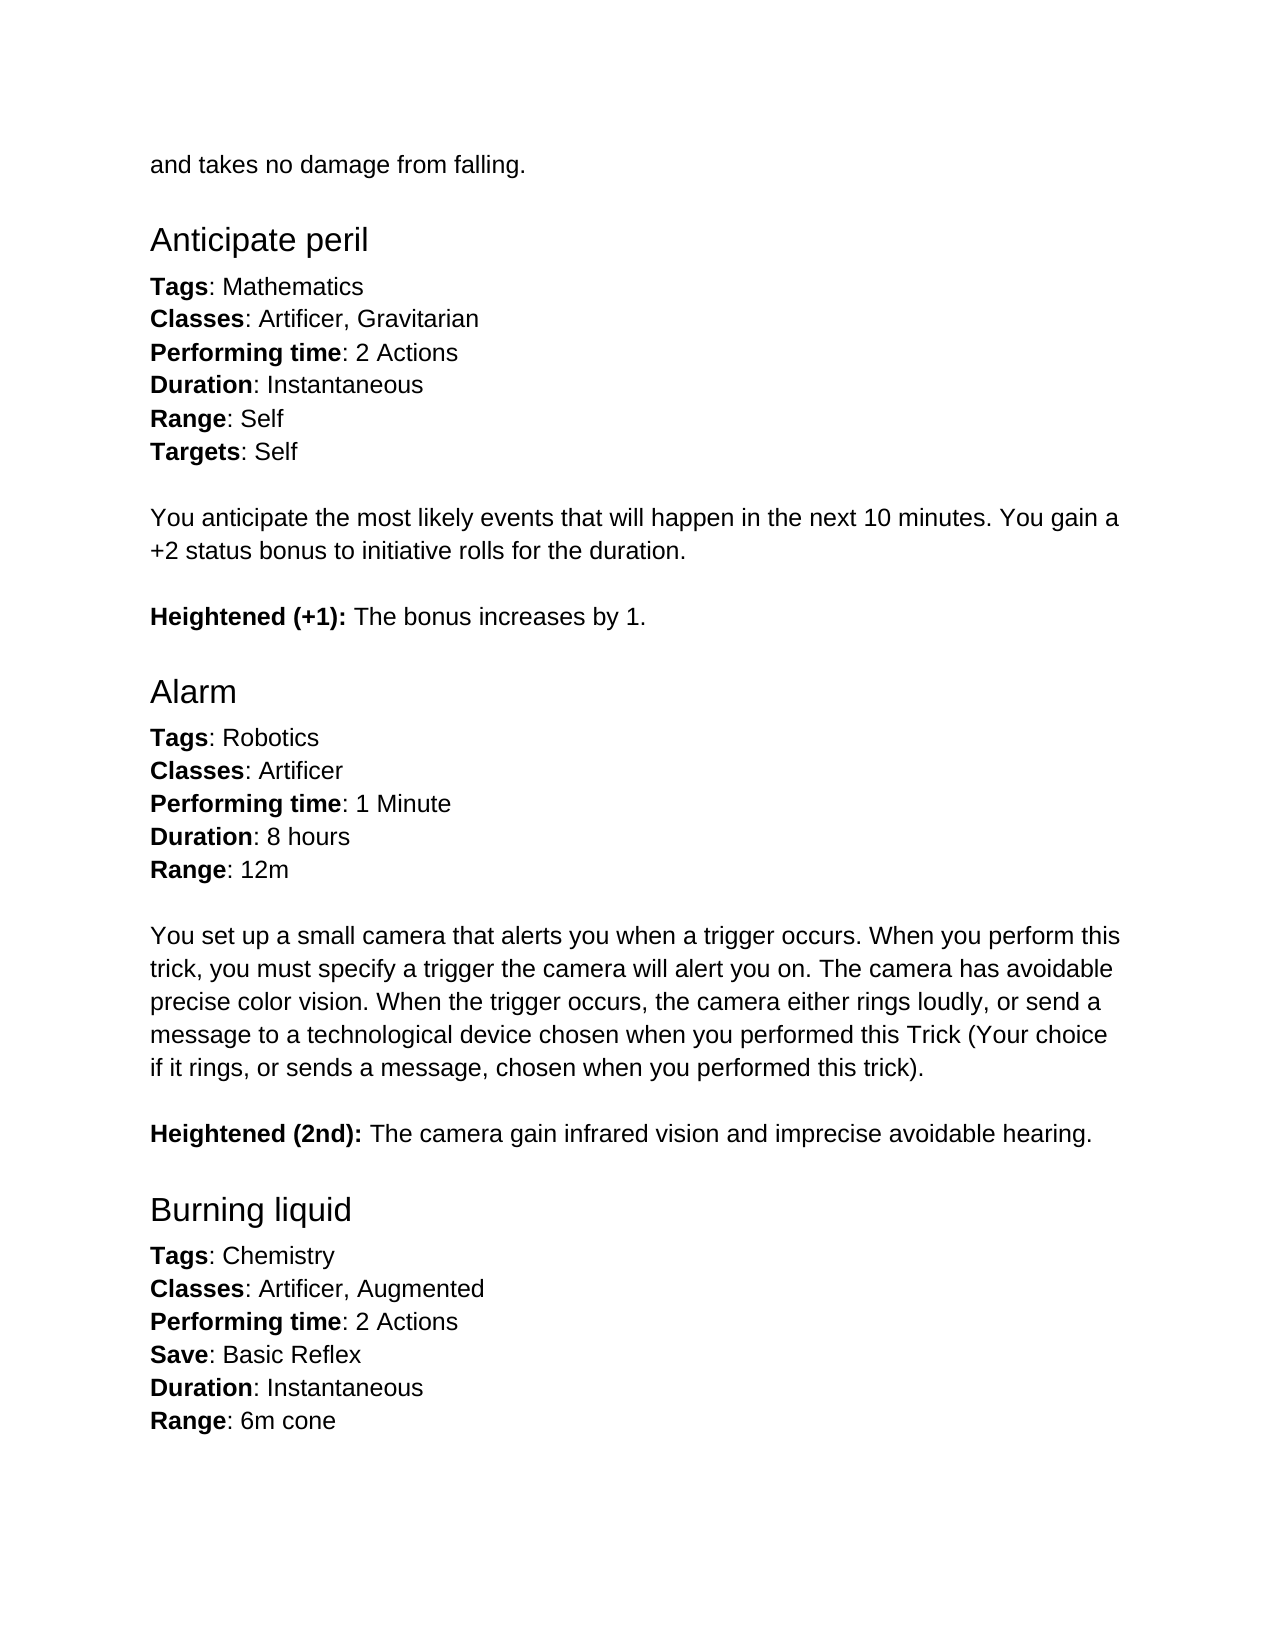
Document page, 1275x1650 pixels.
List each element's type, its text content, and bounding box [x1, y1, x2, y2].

text and takes no damage from falling. [150, 150, 1125, 179]
subtitle Anticipate peril [150, 221, 1125, 259]
text Duration: Instantaneous [150, 371, 1125, 399]
text Range: Self [150, 403, 1125, 432]
text Range: 6m cone [150, 1406, 1125, 1435]
text Heightened (2nd): The camera gain infrared vision and imprecise avoidable hearing. [150, 1119, 1125, 1148]
text Classes: Artificer, Gravitarian [150, 304, 1125, 333]
text Heightened (+1): The bonus increases by 1. [150, 602, 1125, 630]
subtitle Burning liquid [150, 1190, 1125, 1228]
text Performing time: 1 Minute [150, 789, 1125, 818]
text You set up a small camera that alerts you when a trigger occurs. When you perform this trick, you must specify a trigger the camera will alert you on. The camera has avoidable precise color vision. When the trigger occurs, the camera either rings loudly, or send a message to a technological device chosen when you performed this Trick (Your choice if it rings, or sends a message, chosen when you performed this trick). [150, 921, 1125, 1082]
text Tags: Mathematics [150, 271, 1125, 300]
text Classes: Artificer, Augmented [150, 1274, 1125, 1303]
text Performing time: 2 Actions [150, 1307, 1125, 1336]
subtitle Alarm [150, 672, 1125, 711]
text Classes: Artificer [150, 756, 1125, 785]
text Duration: Instantaneous [150, 1373, 1125, 1402]
text Duration: 8 hours [150, 822, 1125, 851]
text Range: 12m [150, 855, 1125, 884]
text Performing time: 2 Actions [150, 337, 1125, 366]
text Tags: Robotics [150, 723, 1125, 752]
text Targets: Self [150, 437, 1125, 465]
text Save: Basic Reflex [150, 1340, 1125, 1369]
text Tags: Chemistry [150, 1241, 1125, 1269]
text You anticipate the most likely events that will happen in the next 10 minutes. You gain a +2 status bonus to initiative rolls for the duration. [150, 503, 1125, 564]
